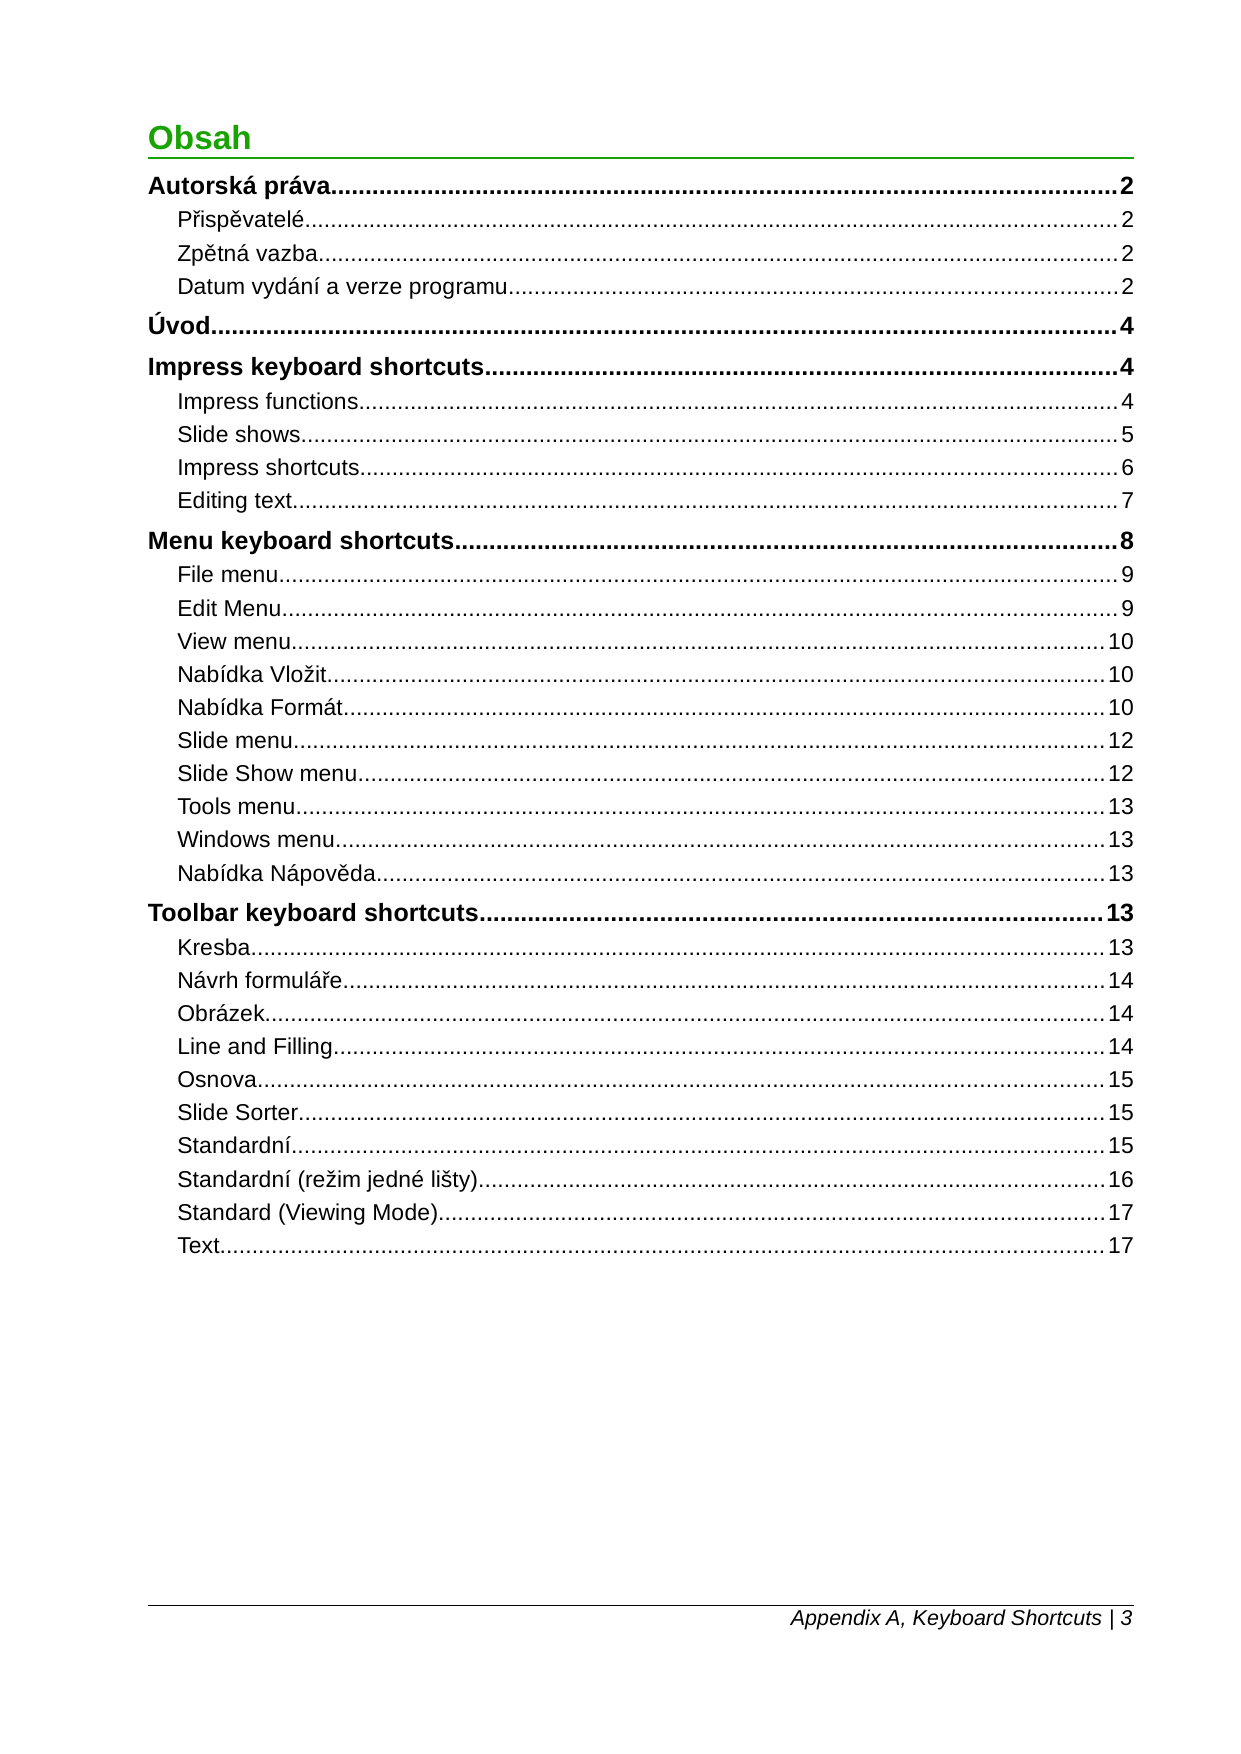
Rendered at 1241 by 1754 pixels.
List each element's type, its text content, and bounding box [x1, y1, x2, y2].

text Slide shows 5 [177, 420, 1134, 447]
text View menu 10 [177, 627, 1134, 654]
text Text 17 [177, 1231, 1134, 1258]
text Nabídka Nápověda 13 [177, 859, 1134, 886]
text Nabídka Vložit 10 [177, 660, 1134, 687]
text Windows menu 13 [177, 826, 1134, 853]
text Osnova 15 [177, 1066, 1134, 1093]
text Obrázek 14 [177, 999, 1134, 1026]
text Toolbar keyboard shortcuts 13 [148, 898, 1134, 927]
text File menu 9 [177, 561, 1134, 588]
text Úvod 4 [148, 311, 1134, 340]
text Menu keyboard shortcuts 8 [148, 526, 1134, 555]
text Návrh formuláře 14 [177, 966, 1134, 993]
text Editing text 7 [177, 487, 1134, 514]
text Autorská práva 2 [148, 171, 1134, 200]
text Impress shortcuts 6 [177, 453, 1134, 481]
text Edit Menu 9 [177, 594, 1134, 621]
text Slide Show menu 12 [177, 759, 1134, 787]
text Standardní (režim jedné lišty) 16 [177, 1165, 1134, 1192]
text Slide menu 12 [177, 726, 1134, 753]
text Nabídka Formát 10 [177, 693, 1134, 720]
text Impress functions 4 [177, 387, 1134, 414]
text Kresba 13 [177, 933, 1134, 960]
text Impress keyboard shortcuts 4 [148, 352, 1134, 381]
text Standard (Viewing Mode) 17 [177, 1198, 1134, 1225]
text Zpětná vazba 2 [177, 239, 1134, 266]
text Přispěvatelé 2 [177, 206, 1134, 233]
text Slide Sorter 15 [177, 1099, 1134, 1126]
text Line and Filling 14 [177, 1032, 1134, 1059]
text Standardní 15 [177, 1132, 1134, 1159]
text Tools menu 13 [177, 793, 1134, 820]
text Datum vydání a verze programu 2 [177, 272, 1134, 299]
subtitle Obsah [148, 118, 1134, 157]
